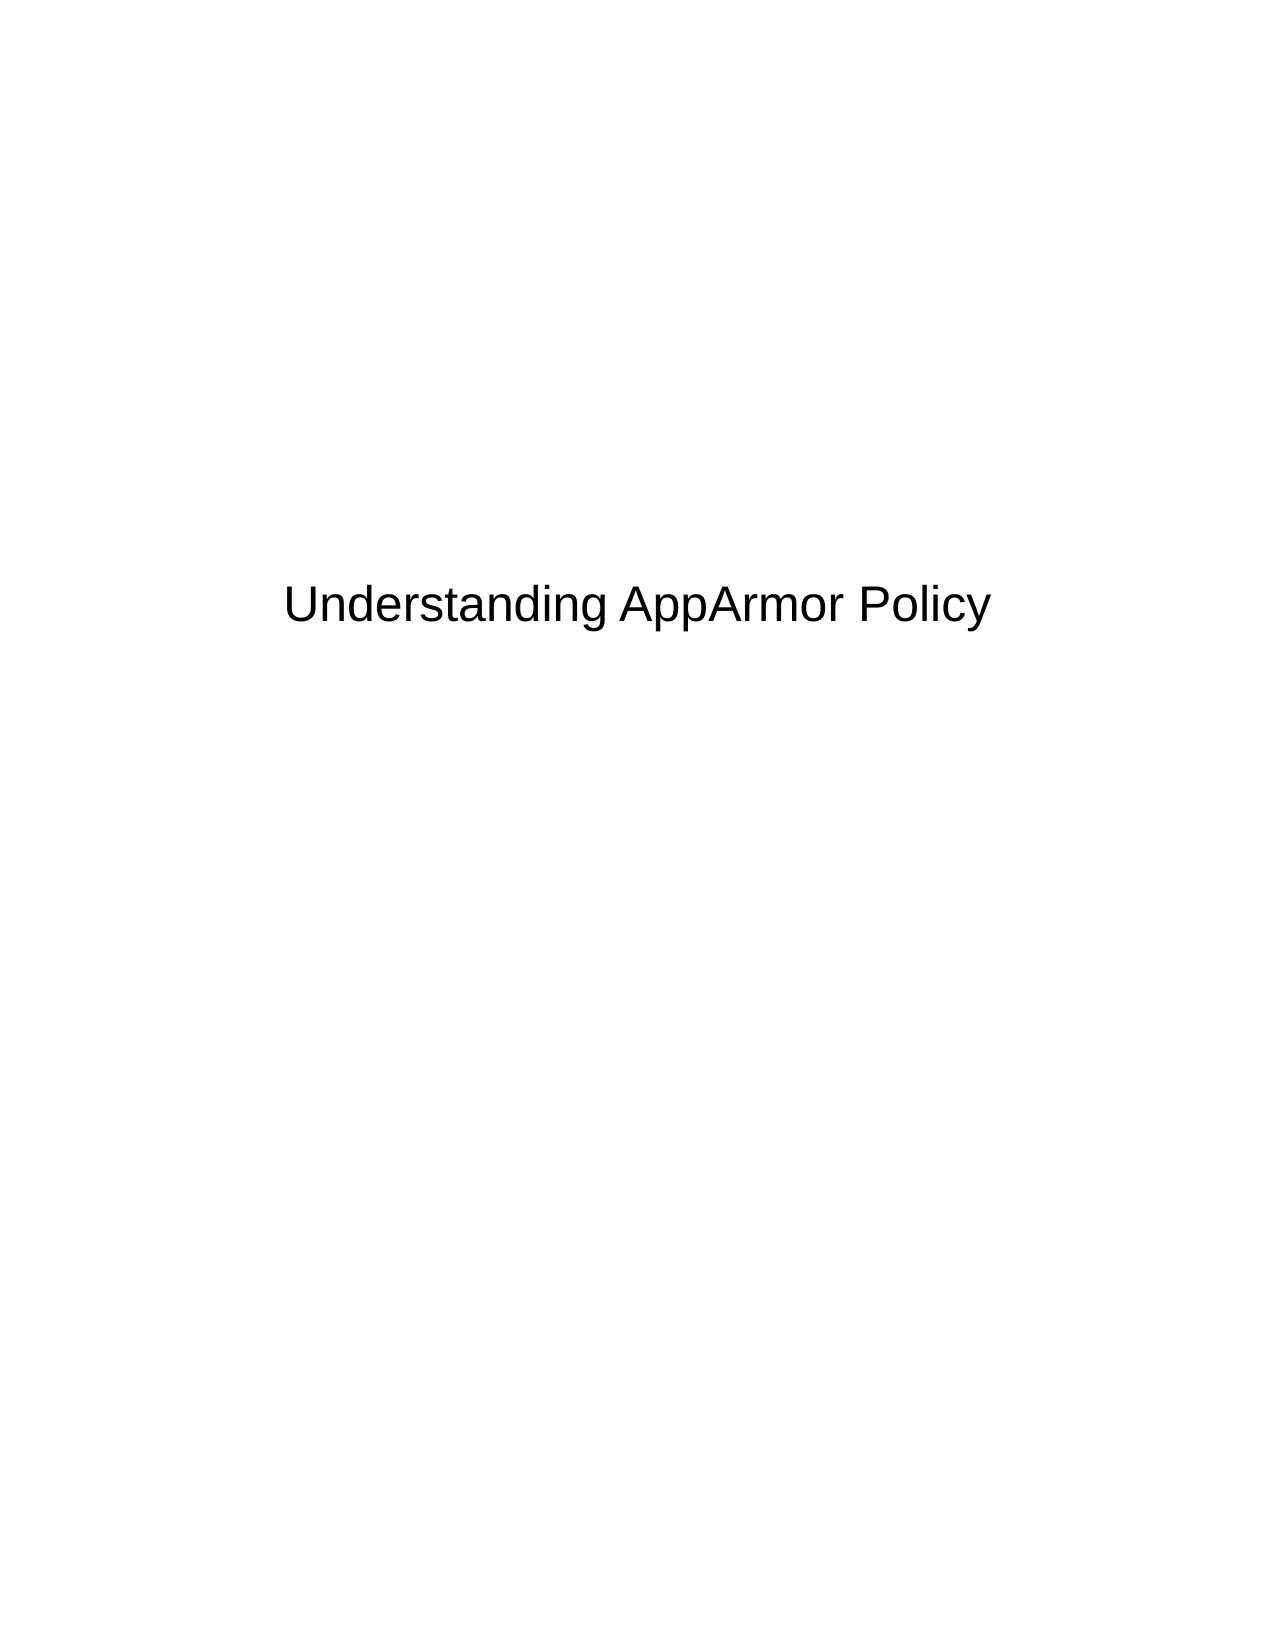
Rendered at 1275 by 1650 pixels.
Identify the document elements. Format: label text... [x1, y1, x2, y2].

subtitle Understanding AppArmor Policy [118, 574, 1157, 631]
